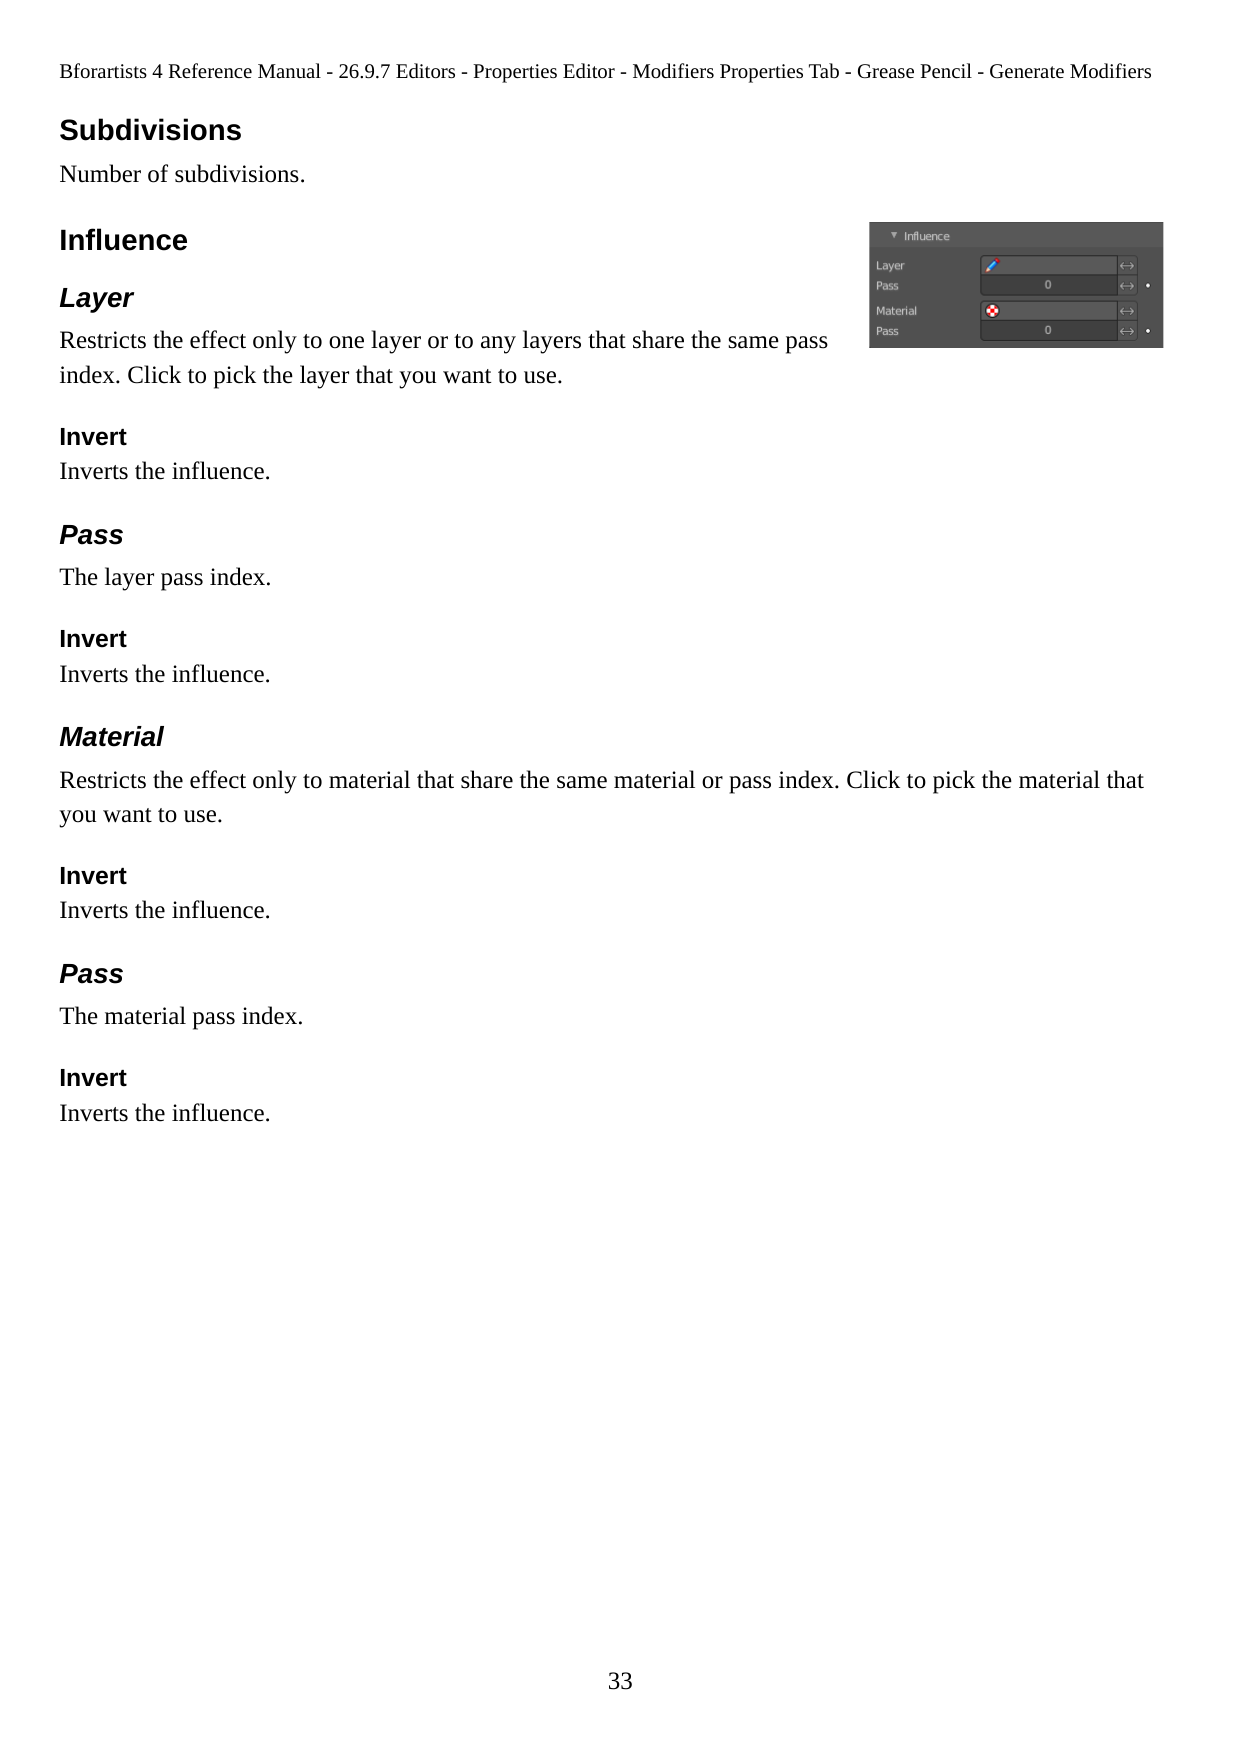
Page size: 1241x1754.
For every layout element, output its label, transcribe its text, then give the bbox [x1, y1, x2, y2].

text Inverts the influence. [59, 1098, 1181, 1127]
picture [869, 222, 1164, 348]
subtitle Material [59, 720, 1181, 752]
subtitle Invert [59, 1063, 1181, 1092]
subtitle [1164, 281, 1181, 313]
subtitle Invert [59, 861, 1181, 889]
text The layer pass index. [59, 562, 1181, 591]
text Inverts the influence. [59, 659, 1181, 687]
text The material pass index. [59, 1001, 1181, 1030]
subtitle Pass [59, 518, 1181, 550]
subtitle Layer [59, 281, 869, 313]
text Number of subdivisions. [59, 159, 1181, 188]
text Restricts the effect only to material that share the same material or pass index. Click to pick the material that you want to use. [59, 765, 1181, 828]
subtitle Subdivisions [59, 113, 1181, 146]
text Inverts the influence. [59, 456, 1181, 485]
subtitle Invert [59, 422, 1181, 450]
text Inverts the influence. [59, 896, 1181, 924]
subtitle Invert [59, 624, 1181, 652]
text Restricts the effect only to one layer or to any layers that share the same pass index. Click to pick the layer that you want to use. [59, 326, 1181, 389]
subtitle [1164, 222, 1181, 256]
subtitle Influence [59, 222, 869, 256]
subtitle Pass [59, 957, 1181, 989]
